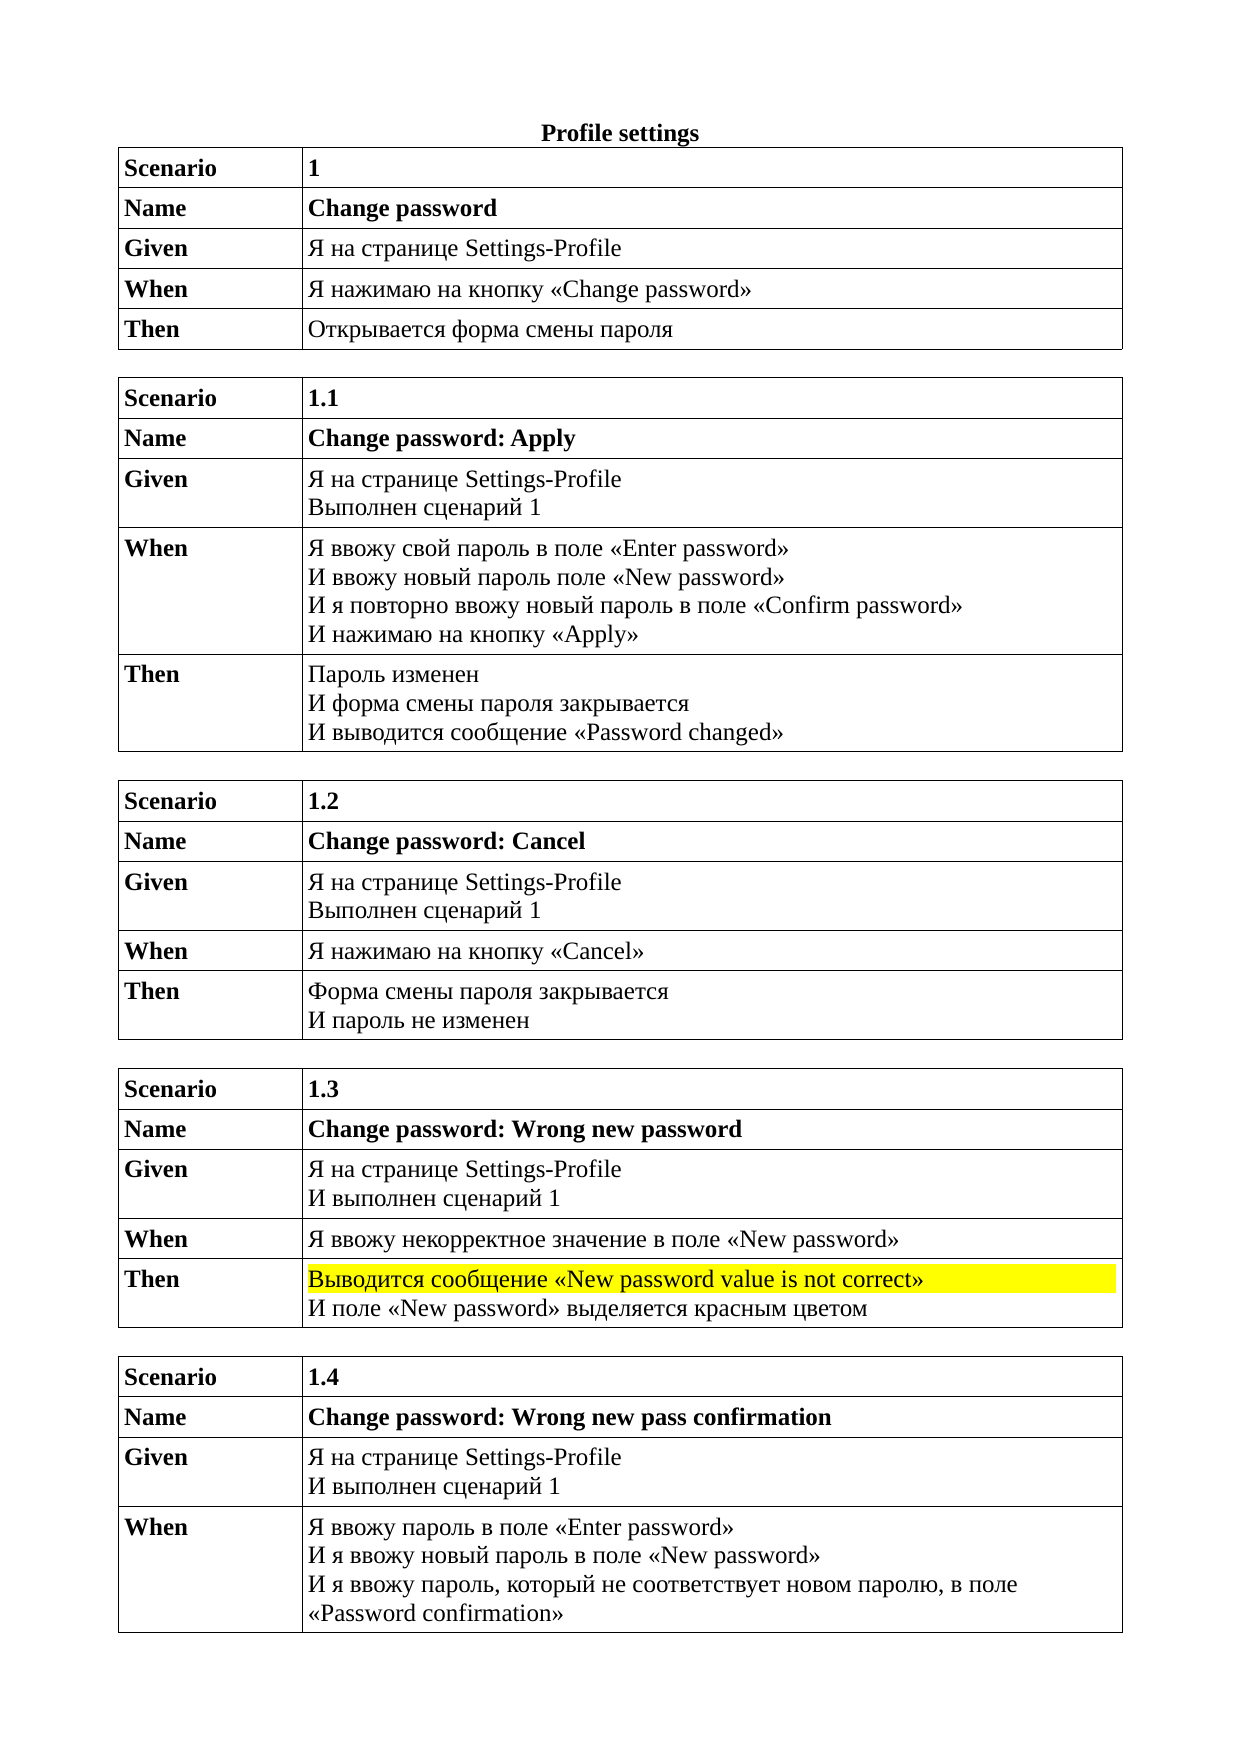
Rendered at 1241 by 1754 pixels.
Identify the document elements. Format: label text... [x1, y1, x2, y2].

table_cell Я ввожу некорректное значение в поле «New password» [303, 1219, 1122, 1258]
table_header Scenario [119, 1069, 302, 1108]
table_cell Given [119, 862, 302, 930]
table_cell Name [119, 822, 302, 861]
table_cell Я нажимаю на кнопку «Cancel» [303, 931, 1122, 970]
table_cell Then [119, 655, 302, 751]
table_cell Я ввожу пароль в поле «Enter password» И я ввожу новый пароль в поле «New password» И я ввожу пароль, который не соответствует новом паролю, в поле «Password confirmation» [303, 1507, 1122, 1632]
table_cell Given [119, 229, 302, 268]
table_header 1.2 [303, 781, 1122, 821]
table_cell Я нажимаю на кнопку «Change password» [303, 269, 1122, 308]
table_cell When [119, 931, 302, 970]
table_header 1.1 [303, 378, 1122, 418]
table_header 1 [303, 148, 1122, 187]
table_cell Я на странице Settings-Profile Выполнен сценарий 1 [303, 862, 1122, 930]
table_cell When [119, 528, 302, 653]
table_cell When [119, 1507, 302, 1632]
table_cell Change password: Wrong new pass confirmation [303, 1397, 1122, 1437]
table_cell Change password: Apply [303, 419, 1122, 458]
table_cell Форма смены пароля закрывается И пароль не изменен [303, 971, 1122, 1039]
text Profile settings [118, 118, 1122, 147]
table_cell Я на странице Settings-Profile И выполнен сценарий 1 [303, 1150, 1122, 1218]
table_header 1.4 [303, 1357, 1122, 1396]
table_cell When [119, 1219, 302, 1258]
table_cell Выводится сообщение «New password value is not correct» И поле «New password» выделяется красным цветом [303, 1259, 1122, 1327]
table_cell Then [119, 309, 302, 348]
table_cell When [119, 269, 302, 308]
table_cell Given [119, 1438, 302, 1506]
table_cell Then [119, 1259, 302, 1327]
table_cell Я на странице Settings-Profile [303, 229, 1122, 268]
table_header Scenario [119, 148, 302, 187]
table_header Scenario [119, 1357, 302, 1396]
table_cell Change password: Wrong new password [303, 1110, 1122, 1149]
table_cell Открывается форма смены пароля [303, 309, 1122, 348]
table_cell Change password: Cancel [303, 822, 1122, 861]
table_header 1.3 [303, 1069, 1122, 1108]
table_cell Name [119, 1397, 302, 1437]
table_cell Name [119, 419, 302, 458]
table_cell Я на странице Settings-Profile И выполнен сценарий 1 [303, 1438, 1122, 1506]
table_cell Я ввожу свой пароль в поле «Enter password» И ввожу новый пароль поле «New password» И я повторно ввожу новый пароль в поле «Confirm password» И нажимаю на кнопку «Apply» [303, 528, 1122, 653]
table_cell Given [119, 1150, 302, 1218]
table_cell Then [119, 971, 302, 1039]
table_header Scenario [119, 378, 302, 418]
table_cell Пароль изменен И форма смены пароля закрывается И выводится сообщение «Password changed» [303, 655, 1122, 751]
table_cell Given [119, 459, 302, 527]
table_header Scenario [119, 781, 302, 821]
table_cell Name [119, 188, 302, 227]
table_cell Я на странице Settings-Profile Выполнен сценарий 1 [303, 459, 1122, 527]
table_cell Change password [303, 188, 1122, 227]
table_cell Name [119, 1110, 302, 1149]
